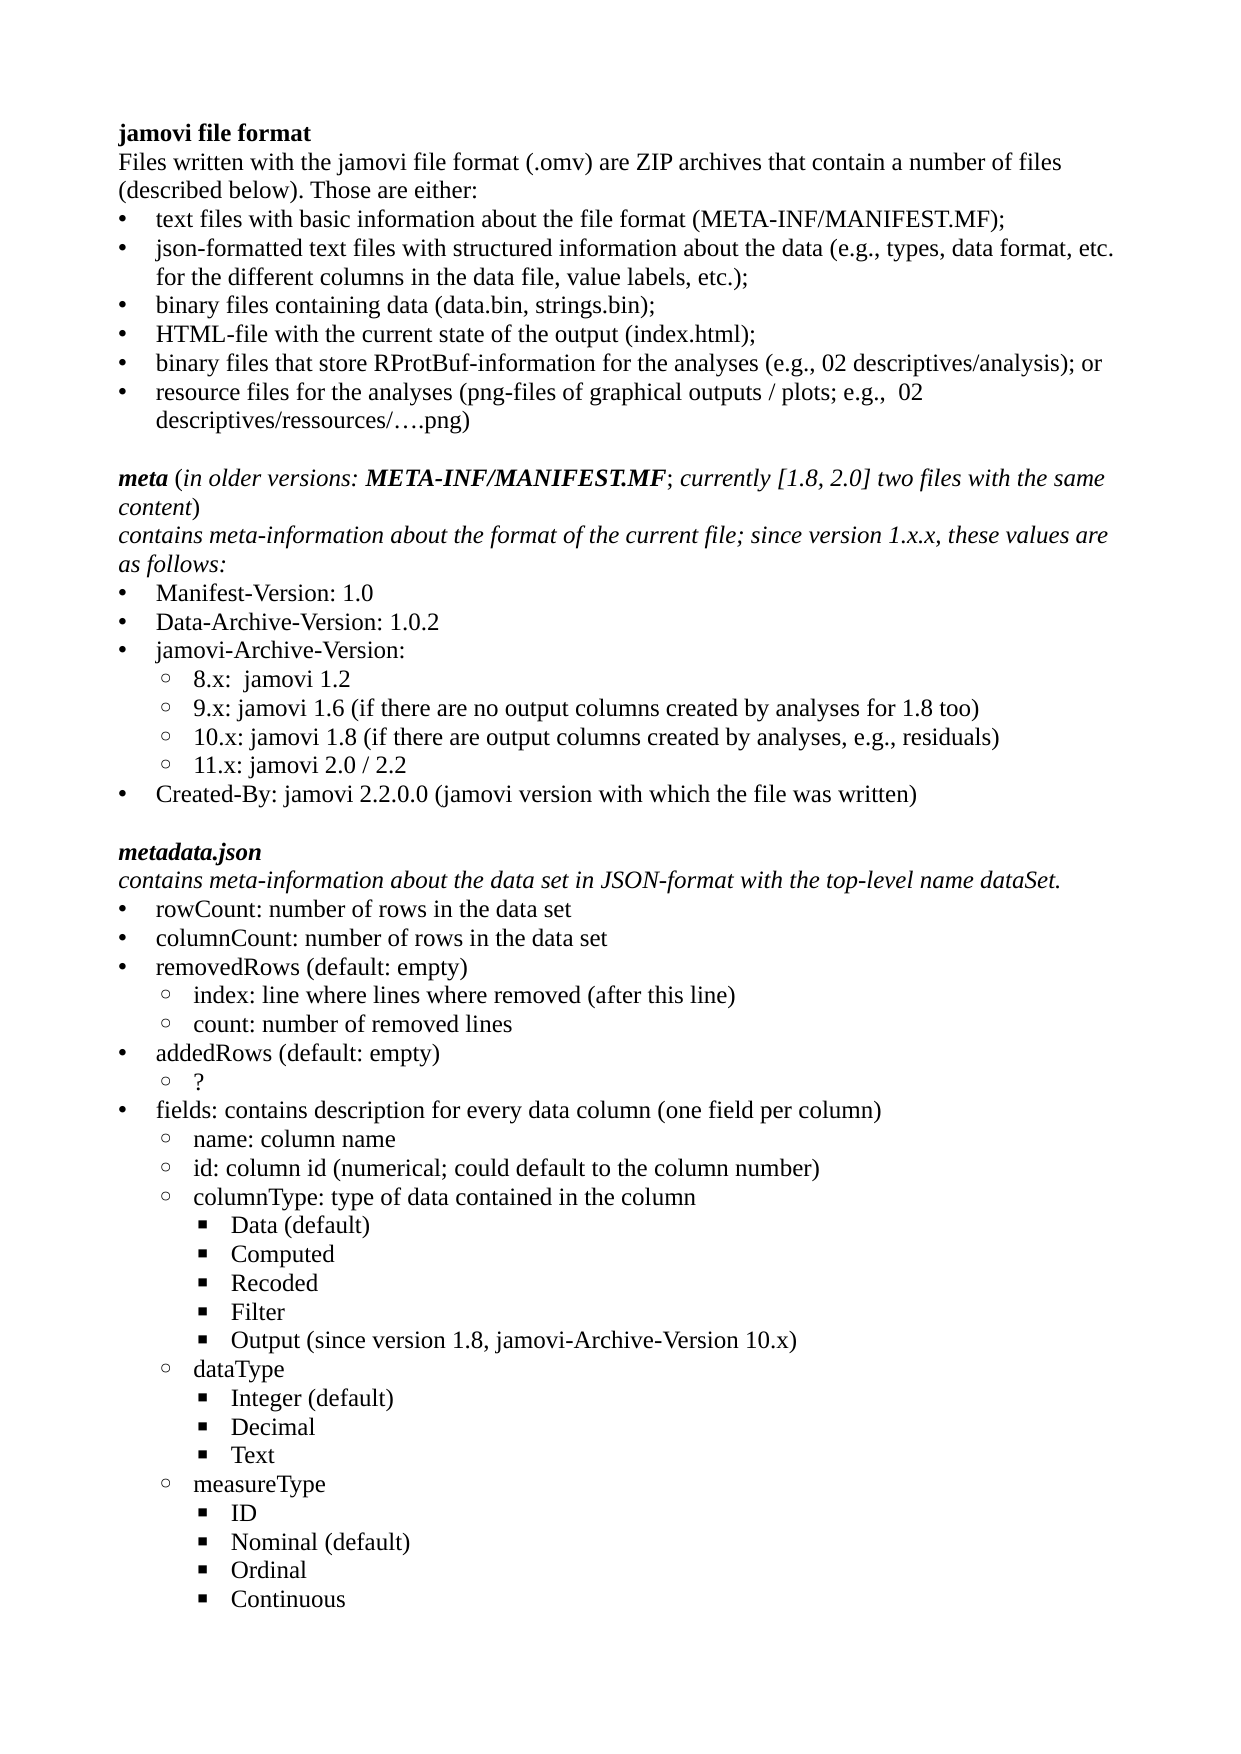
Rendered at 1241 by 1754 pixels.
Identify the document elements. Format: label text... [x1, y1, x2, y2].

list count: number of removed lines [156, 1009, 1122, 1038]
list index: line where lines where removed (after this line) [156, 981, 1122, 1009]
list Recoded [193, 1268, 1122, 1297]
text meta (in older versions: META-INF/MANIFEST.MF; currently [1.8, 2.0] two files with the same content) [118, 463, 1122, 521]
list json-formatted text files with structured information about the data (e.g., types, data format, etc. for the different columns in the data file, value labels, etc.); [118, 233, 1122, 291]
list 9.x: jamovi 1.6 (if there are no output columns created by analyses for 1.8 too) [156, 693, 1122, 722]
list Data-Archive-Version: 1.0.2 [118, 607, 1122, 636]
list columnType: type of data contained in the column [156, 1182, 1122, 1211]
text contains meta-information about the format of the current file; since version 1.x.x, these values are as follows: [118, 521, 1122, 578]
list Computed [193, 1239, 1122, 1268]
list Created-By: jamovi 2.2.0.0 (jamovi version with which the file was written) [118, 779, 1122, 808]
list binary files that store RProtBuf-information for the analyses (e.g., 02 descriptives/analysis); or [118, 348, 1122, 377]
list addedRows (default: empty) [118, 1038, 1122, 1067]
list 11.x: jamovi 2.0 / 2.2 [156, 751, 1122, 779]
list Nominal (default) [193, 1527, 1122, 1556]
list Output (since version 1.8, jamovi-Archive-Version 10.x) [193, 1326, 1122, 1354]
list columnCount: number of rows in the data set [118, 923, 1122, 952]
list jamovi-Archive-Version: [118, 636, 1122, 664]
text Files written with the jamovi file format (.omv) are ZIP archives that contain a number of files (described below). Those are either: [118, 147, 1122, 204]
list ? [156, 1067, 1122, 1096]
list Text [193, 1441, 1122, 1469]
text metadata.json [118, 837, 1122, 866]
list rowCount: number of rows in the data set [118, 894, 1122, 923]
list Data (default) [193, 1211, 1122, 1239]
list Integer (default) [193, 1383, 1122, 1412]
text jamovi file format [118, 118, 1122, 147]
list Ordinal [193, 1556, 1122, 1584]
text contains meta-information about the data set in JSON-format with the top-level name dataSet. [118, 866, 1122, 894]
list Decimal [193, 1412, 1122, 1441]
list measureType [156, 1469, 1122, 1498]
list binary files containing data (data.bin, strings.bin); [118, 291, 1122, 319]
list ID [193, 1498, 1122, 1527]
list Continuous [193, 1584, 1122, 1613]
list text files with basic information about the file format (META-INF/MANIFEST.MF); [118, 204, 1122, 233]
list 10.x: jamovi 1.8 (if there are output columns created by analyses, e.g., residuals) [156, 722, 1122, 751]
list fields: contains description for every data column (one field per column) [118, 1096, 1122, 1124]
list dataType [156, 1354, 1122, 1383]
list id: column id (numerical; could default to the column number) [156, 1153, 1122, 1182]
list removedRows (default: empty) [118, 952, 1122, 981]
list name: column name [156, 1124, 1122, 1153]
list resource files for the analyses (png-files of graphical outputs / plots; e.g., 02 descriptives/ressources/….png) [118, 377, 1122, 434]
list 8.x: jamovi 1.2 [156, 664, 1122, 693]
list Filter [193, 1297, 1122, 1326]
list Manifest-Version: 1.0 [118, 578, 1122, 607]
list HTML-file with the current state of the output (index.html); [118, 319, 1122, 348]
